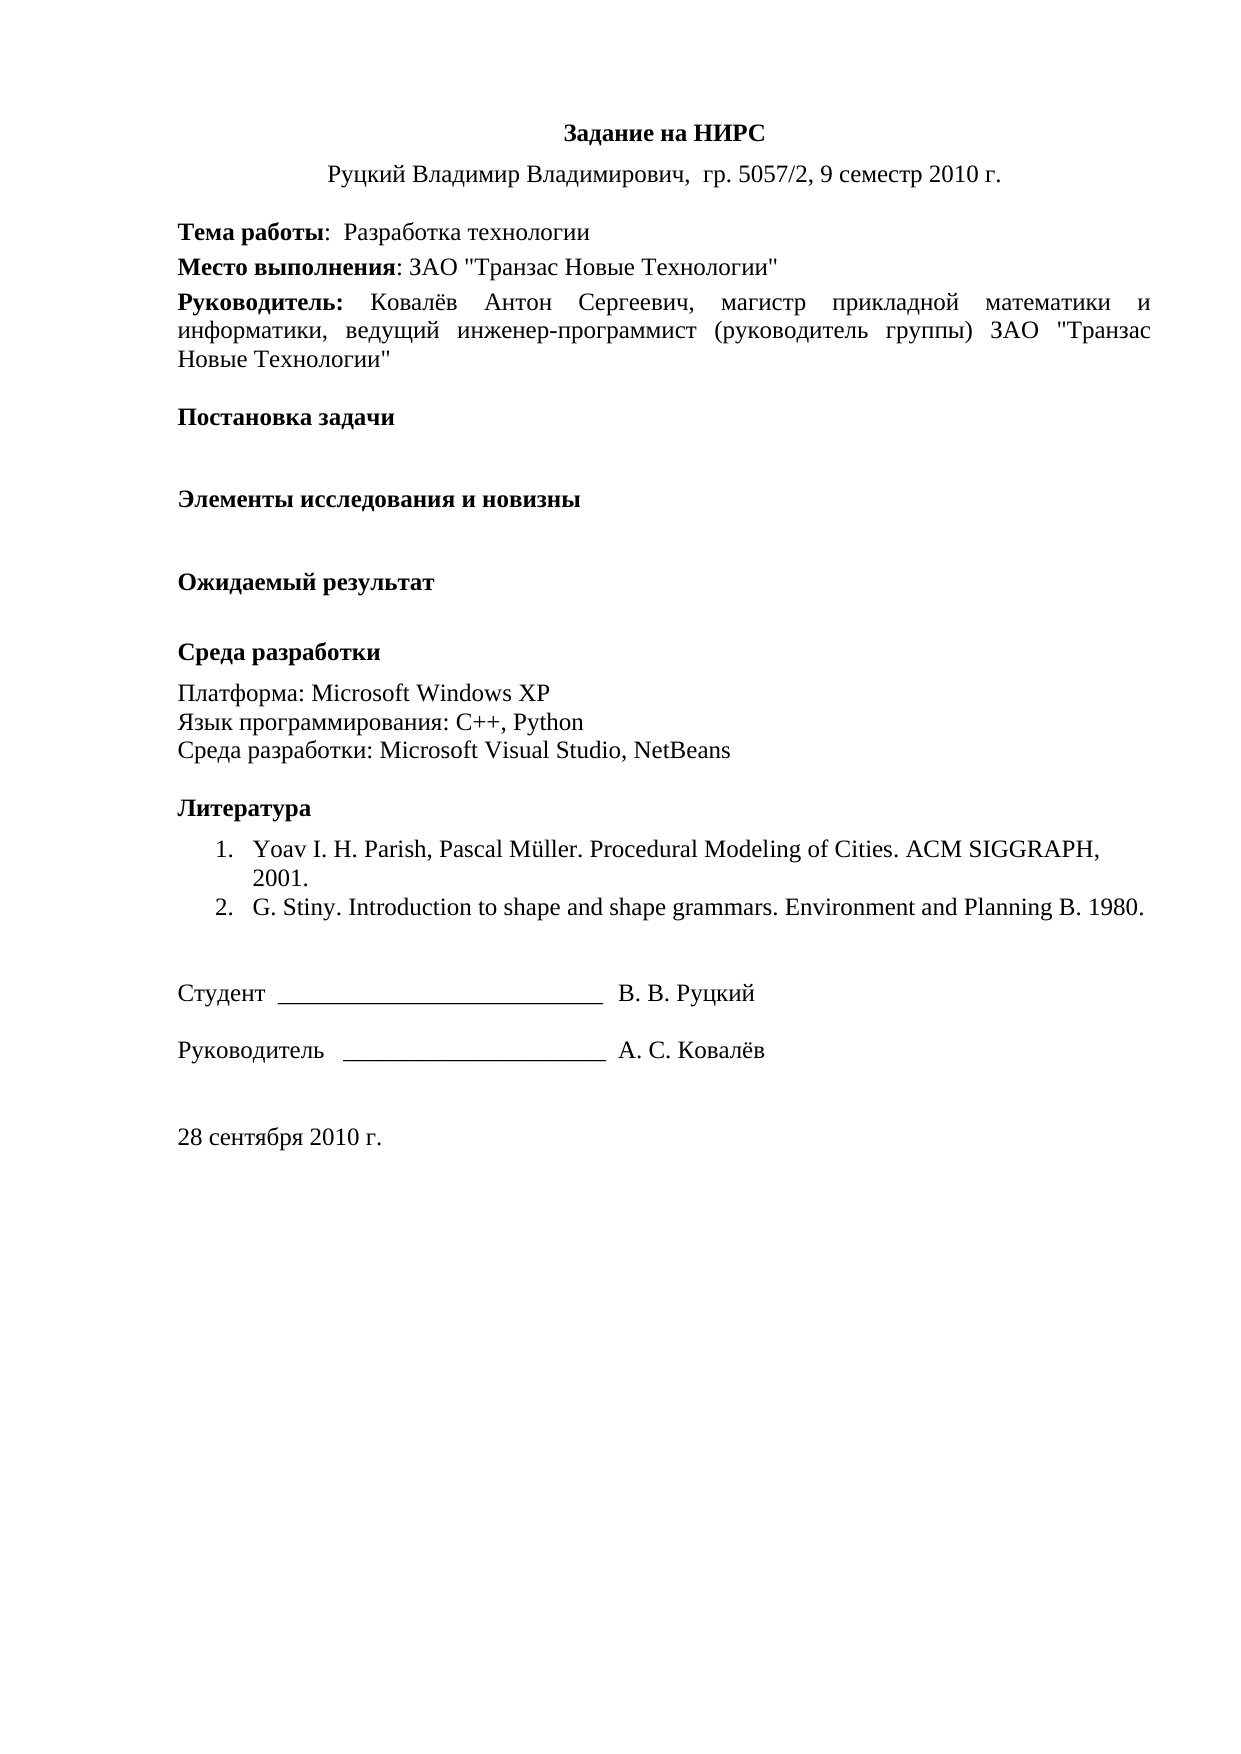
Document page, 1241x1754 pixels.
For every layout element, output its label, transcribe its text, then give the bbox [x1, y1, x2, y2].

list Yoav I. H. Parish, Pascal Müller. Procedural Modeling of Cities. ACM SIGGRAPH, 2001. [215, 834, 1152, 892]
text Язык программирования: C++, Python [177, 707, 1152, 736]
text Руководитель: Ковалёв Антон Сергеевич, магистр прикладной математики и информатики, ведущий инженер-программист (руководитель группы) ЗАО "Транзас Новые Технологии" [177, 287, 1152, 373]
text Руцкий Владимир Владимирович, гр. 5057/2, 9 семестр 2010 г. [177, 159, 1152, 188]
text Платформа: Microsoft Windows XP [177, 678, 1152, 707]
text Среда разработки: Microsoft Visual Studio, NetBeans [177, 736, 1152, 764]
text Студент __________________________ В. В. Руцкий [177, 978, 1152, 1007]
text Ожидаемый результат [177, 567, 1152, 596]
text 28 сентября 2010 г. [177, 1122, 1152, 1151]
subtitle Среда разработки [177, 637, 1152, 666]
subtitle Задание на НИРС [177, 118, 1152, 147]
text Элементы исследования и новизны [177, 484, 1152, 513]
text Литература [177, 793, 1152, 822]
text Руководитель _____________________ А. С. Ковалёв [177, 1036, 1152, 1064]
list G. Stiny. Introduction to shape and shape grammars. Environment and Planning B. 1980. [215, 892, 1152, 921]
text Тема работы: Разработка технологии [177, 217, 1152, 246]
text Место выполнения: ЗАО "Транзас Новые Технологии" [177, 252, 1152, 281]
subtitle Постановка задачи [177, 402, 1152, 431]
